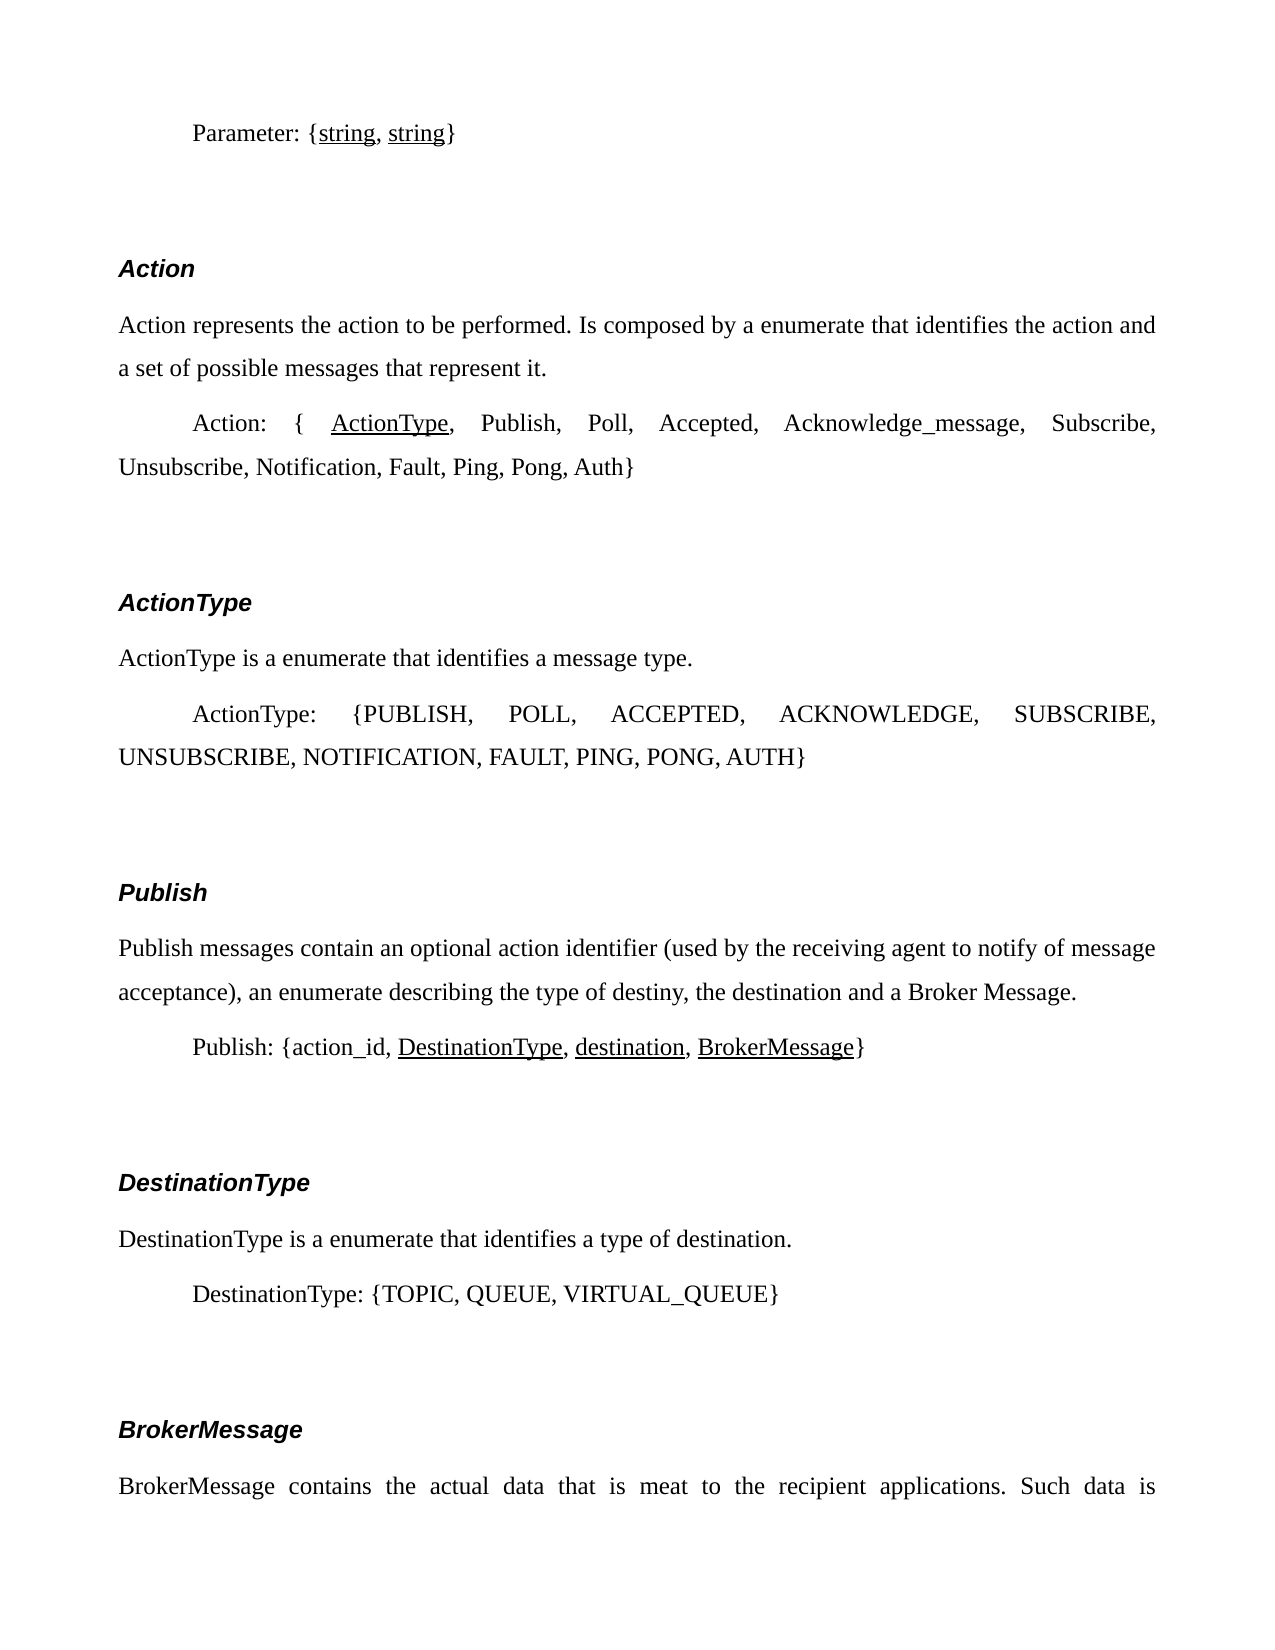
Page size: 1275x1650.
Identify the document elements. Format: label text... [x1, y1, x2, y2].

text DestinationType is a enumerate that identifies a type of destination. [118, 1224, 1157, 1252]
subtitle BrokerMessage [118, 1416, 1157, 1444]
text Action represents the action to be performed. Is composed by a enumerate that identifies the action and a set of possible messages that represent it. [118, 310, 1157, 382]
subtitle Publish [118, 878, 1157, 907]
text Action: { ActionType, Publish, Poll, Accepted, Acknowledge_message, Subscribe, Unsubscribe, Notification, Fault, Ping, Pong, Auth} [118, 408, 1157, 480]
subtitle Action [118, 254, 1157, 283]
text DestinationType: {TOPIC, QUEUE, VIRTUAL_QUEUE} [118, 1279, 1157, 1308]
text Publish messages contain an optional action identifier (used by the receiving agent to notify of message acceptance), an enumerate describing the type of destiny, the destination and a Broker Message. [118, 933, 1157, 1005]
text ActionType is a enumerate that identifies a message type. [118, 643, 1157, 672]
text ActionType: {PUBLISH, POLL, ACCEPTED, ACKNOWLEDGE, SUBSCRIBE, UNSUBSCRIBE, NOTIFICATION, FAULT, PING, PONG, AUTH} [118, 699, 1157, 771]
subtitle ActionType [118, 588, 1157, 616]
subtitle DestinationType [118, 1168, 1157, 1197]
text BrokerMessage contains the actual data that is meat to the recipient applications. Such data is [118, 1471, 1157, 1500]
text Publish: {action_id, DestinationType, destination, BrokerMessage} [118, 1032, 1157, 1061]
text Parameter: {string, string} [118, 118, 1157, 147]
